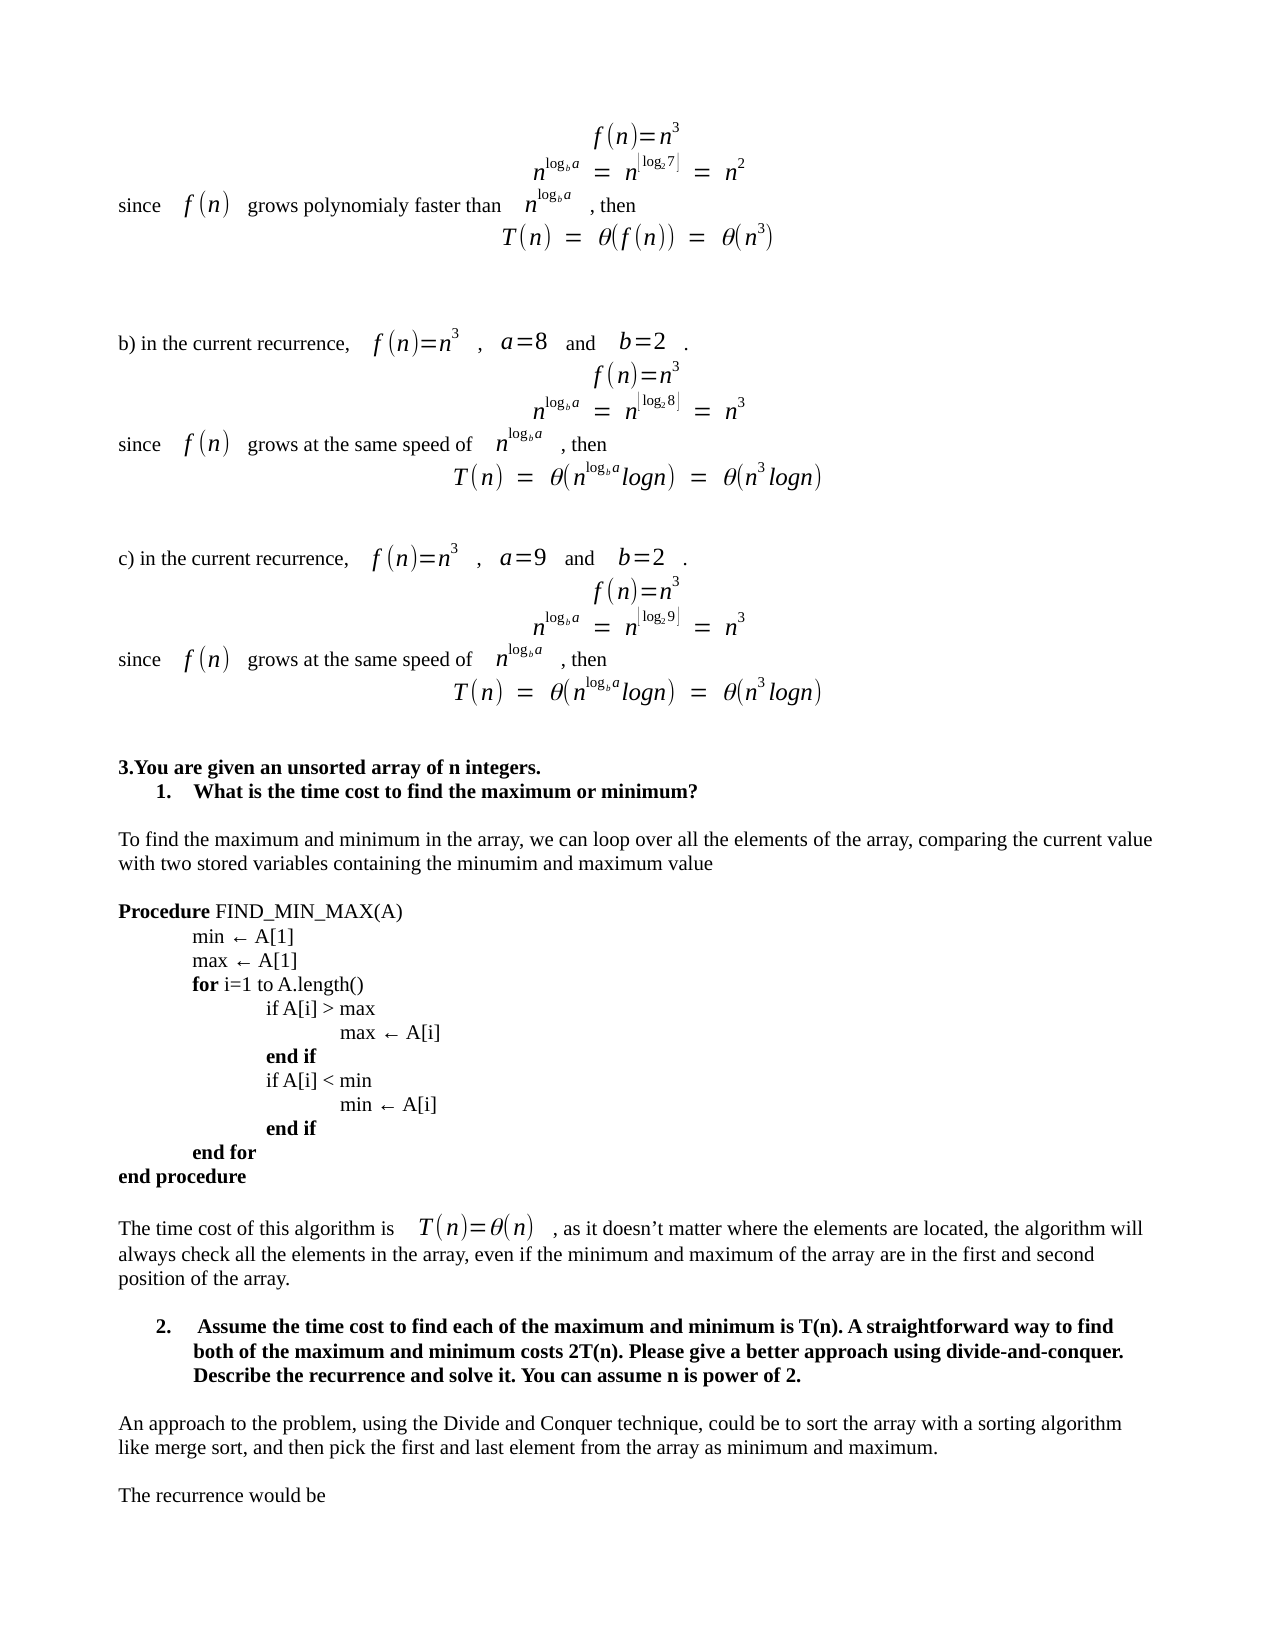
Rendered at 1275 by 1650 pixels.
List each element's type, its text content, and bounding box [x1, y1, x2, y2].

text if A[i] < min [118, 1068, 1157, 1092]
text end procedure [118, 1164, 1157, 1188]
text min ← A[i] [118, 1092, 1157, 1116]
text The time cost of this algorithm is , as it doesn’t matter where the elements are located, the algorithm will always check all the elements in the array, even if the minimum and maximum of the array are in the first and second position of the array. [118, 1212, 1157, 1290]
text for i=1 to A.length() [118, 972, 1157, 996]
text An approach to the problem, using the Divide and Conquer technique, could be to sort the array with a sorting algorithm like merge sort, and then pick the first and last element from the array as minimum and maximum. [118, 1411, 1157, 1459]
text To find the maximum and minimum in the array, we can loop over all the elements of the array, comparing the current value with two stored variables containing the minumim and maximum value [118, 827, 1157, 875]
text since grows at the same speed of , then [118, 640, 1157, 674]
text Procedure FIND_MIN_MAX(A) [118, 899, 1157, 923]
text max ← A[1] [118, 948, 1157, 972]
text max ← A[i] [118, 1020, 1157, 1044]
text end if [118, 1044, 1157, 1068]
text min ← A[1] [118, 923, 1157, 948]
text since grows at the same speed of , then [118, 425, 1157, 458]
text if A[i] > max [118, 996, 1157, 1020]
text b) in the current recurrence, ,and . [118, 324, 1157, 357]
list Assume the time cost to find each of the maximum and minimum is T(n). A straightforward way to find both of the maximum and minimum costs 2T(n). Please give a better approach using divide-and-conquer. Describe the recurrence and solve it. You can assume n is power of 2. [156, 1314, 1157, 1387]
list What is the time cost to find the maximum or minimum? [156, 779, 1157, 803]
text c) in the current recurrence, ,and . [118, 540, 1157, 573]
text end if [118, 1116, 1157, 1140]
text end for [118, 1140, 1157, 1164]
text 3.You are given an unsorted array of n integers. [118, 755, 1157, 779]
text The recurrence would be [118, 1483, 1157, 1507]
text since grows polynomialy faster than , then [118, 186, 1157, 219]
